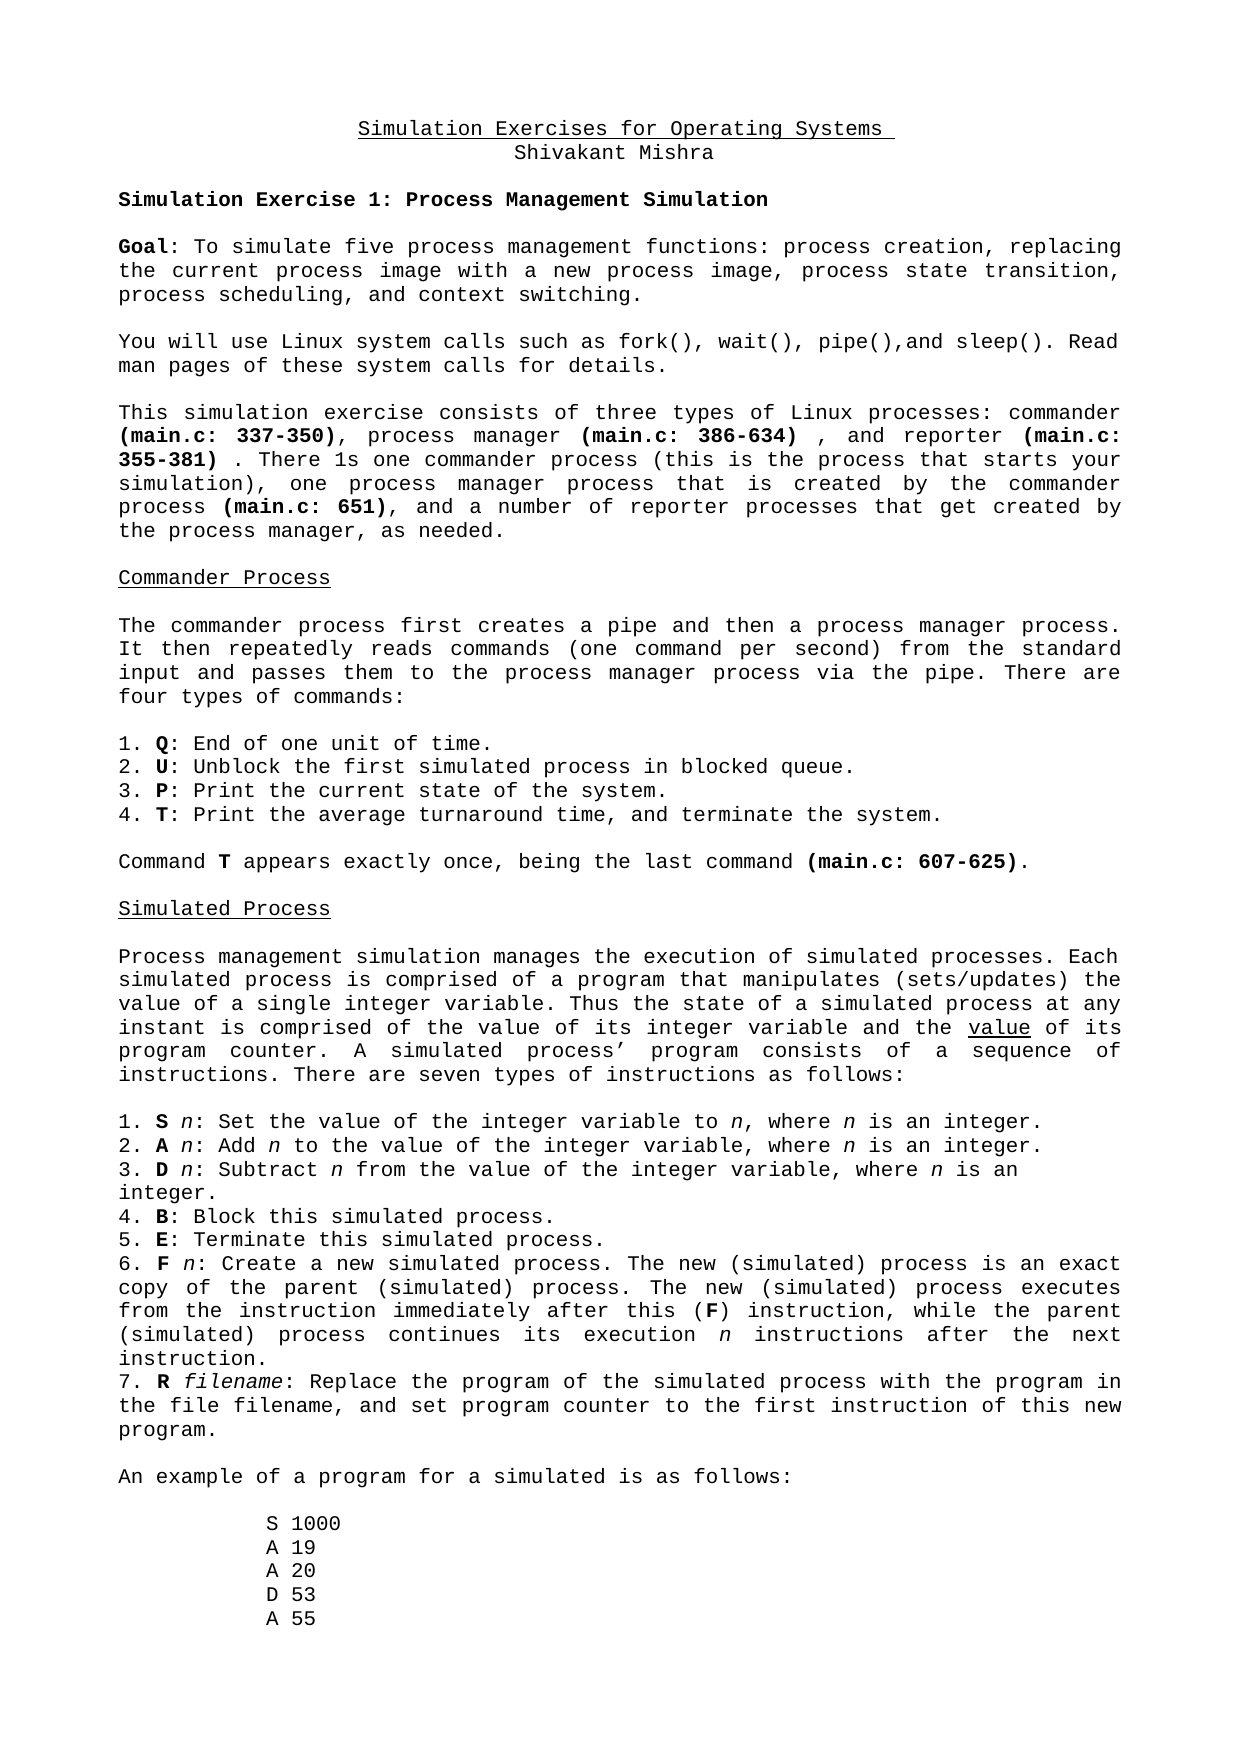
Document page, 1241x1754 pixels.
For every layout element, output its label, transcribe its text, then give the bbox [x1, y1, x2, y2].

text Simulation Exercises for Operating Systems [118, 118, 1122, 142]
text 3. D n: Subtract n from the value of the integer variable, where n is an integer. [118, 1158, 1122, 1206]
text 2. U: Unblock the first simulated process in blocked queue. [118, 757, 1122, 780]
text 1. S n: Set the value of the integer variable to n, where n is an integer. [118, 1111, 1122, 1135]
text Commander Process [118, 567, 1122, 591]
text 4. T: Print the average turnaround time, and terminate the system. [118, 804, 1122, 827]
text An example of a program for a simulated is as follows: [118, 1466, 1122, 1489]
text D 53 [118, 1584, 1122, 1608]
text 6. F n: Create a new simulated process. The new (simulated) process is an exact copy of the parent (simulated) process. The new (simulated) process executes from the instruction immediately after this (F) instruction, while the parent (simulated) process continues its execution n instructions after the next instruction. [118, 1253, 1122, 1371]
text Goal: To simulate five process management functions: process creation, replacing the current process image with a new process image, process state transition, process scheduling, and context switching. [118, 236, 1122, 307]
text A 19 [118, 1537, 1122, 1561]
text This simulation exercise consists of three types of Linux processes: commander (main.c: 337-350), process manager (main.c: 386-634) , and reporter (main.c: 355-381) . There 1s one commander process (this is the process that starts your simulation), one process manager process that is created by the commander process (main.c: 651), and a number of reporter processes that get created by the process manager, as needed. [118, 402, 1122, 544]
text 7. R filename: Replace the program of the simulated process with the program in the file filename, and set program counter to the first instruction of this new program. [118, 1371, 1122, 1442]
text 5. E: Terminate this simulated process. [118, 1229, 1122, 1253]
text 3. P: Print the current state of the system. [118, 780, 1122, 804]
text S 1000 [118, 1513, 1122, 1537]
text 2. A n: Add n to the value of the integer variable, where n is an integer. [118, 1135, 1122, 1158]
text 1. Q: End of one unit of time. [118, 733, 1122, 757]
text Shivakant Mishra [118, 142, 1122, 165]
text Simulated Process [118, 898, 1122, 922]
text Simulation Exercise 1: Process Management Simulation [118, 189, 1122, 213]
text 4. B: Block this simulated process. [118, 1206, 1122, 1229]
text simulated process is comprised of a program that manipulates (sets/updates) the value of a single integer variable. Thus the state of a simulated process at any instant is comprised of the value of its integer variable and the value of its program counter. A simulated process’ program consists of a sequence of instructions. There are seven types of instructions as follows: [118, 969, 1122, 1088]
text The commander process first creates a pipe and then a process manager process. It then repeatedly reads commands (one command per second) from the standard input and passes them to the process manager process via the pipe. There are four types of commands: [118, 615, 1122, 709]
text Process management simulation manages the execution of simulated processes. Each [118, 946, 1122, 969]
text You will use Linux system calls such as fork(), wait(), pipe(),and sleep(). Read man pages of these system calls for details. [118, 331, 1122, 378]
text A 20 [118, 1561, 1122, 1584]
text A 55 [118, 1608, 1122, 1631]
text Command T appears exactly once, being the last command (main.c: 607-625). [118, 851, 1122, 875]
